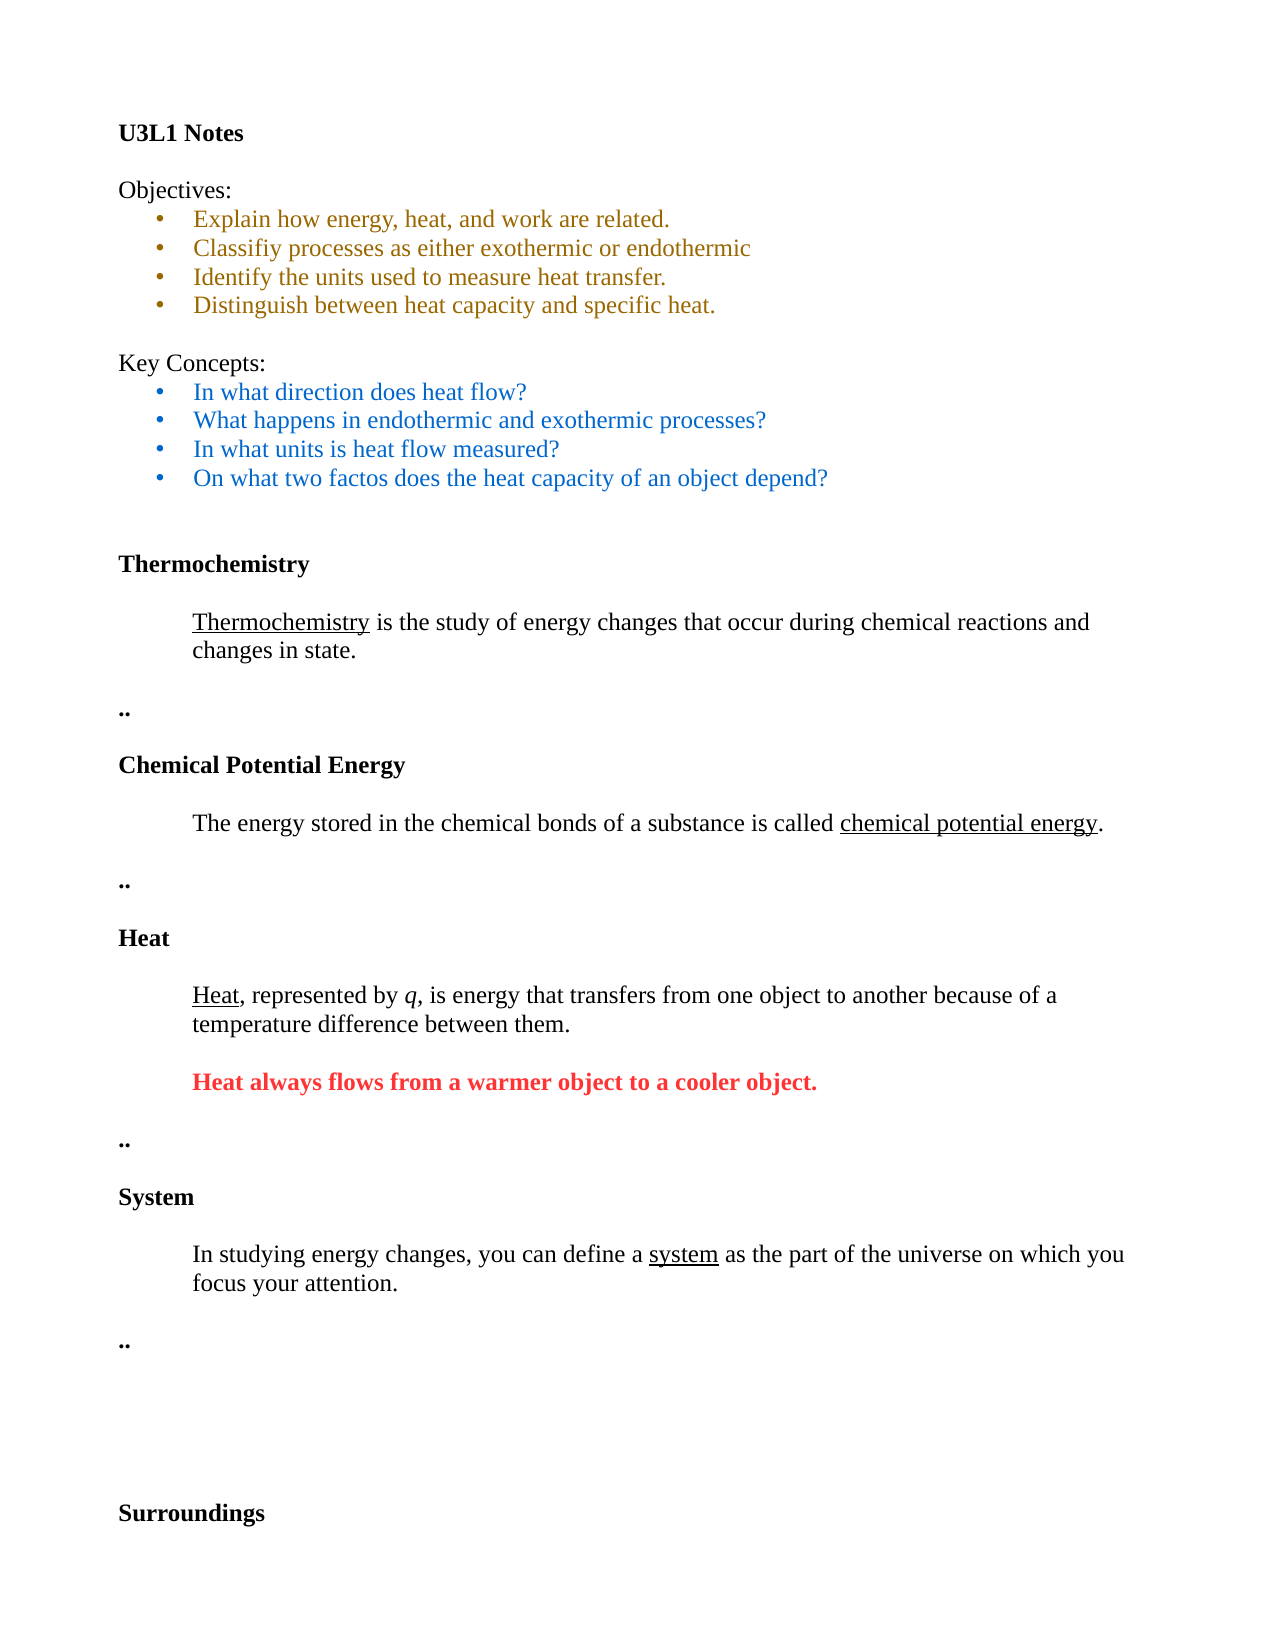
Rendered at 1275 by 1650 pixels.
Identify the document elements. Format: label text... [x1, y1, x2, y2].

text .. [118, 866, 1157, 894]
text Heat, represented by q, is energy that transfers from one object to another because of a temperature difference between them. [118, 981, 1157, 1038]
list In what direction does heat flow? [156, 377, 1157, 406]
text Heat always flows from a warmer object to a cooler object. [118, 1067, 1157, 1096]
text Heat [118, 923, 1157, 952]
text The energy stored in the chemical bonds of a substance is called chemical potential energy. [118, 808, 1157, 837]
text Thermochemistry [118, 549, 1157, 578]
list In what units is heat flow measured? [156, 434, 1157, 463]
list On what two factos does the heat capacity of an object depend? [156, 463, 1157, 492]
text .. [118, 1326, 1157, 1354]
list Distinguish between heat capacity and specific heat. [156, 291, 1157, 319]
text Surroundings [118, 1498, 1157, 1527]
list Identify the units used to measure heat transfer. [156, 262, 1157, 291]
text U3L1 Notes [118, 118, 1157, 147]
text System [118, 1182, 1157, 1211]
text .. [118, 693, 1157, 722]
text Objectives: [118, 176, 1157, 204]
text Chemical Potential Energy [118, 751, 1157, 779]
list What happens in endothermic and exothermic processes? [156, 406, 1157, 434]
text .. [118, 1124, 1157, 1153]
list Explain how energy, heat, and work are related. [156, 204, 1157, 233]
list Classifiy processes as either exothermic or endothermic [156, 233, 1157, 262]
text Key Concepts: [118, 348, 1157, 377]
text In studying energy changes, you can define a system as the part of the universe on which you focus your attention. [118, 1239, 1157, 1297]
text Thermochemistry is the study of energy changes that occur during chemical reactions and changes in state. [118, 607, 1157, 664]
